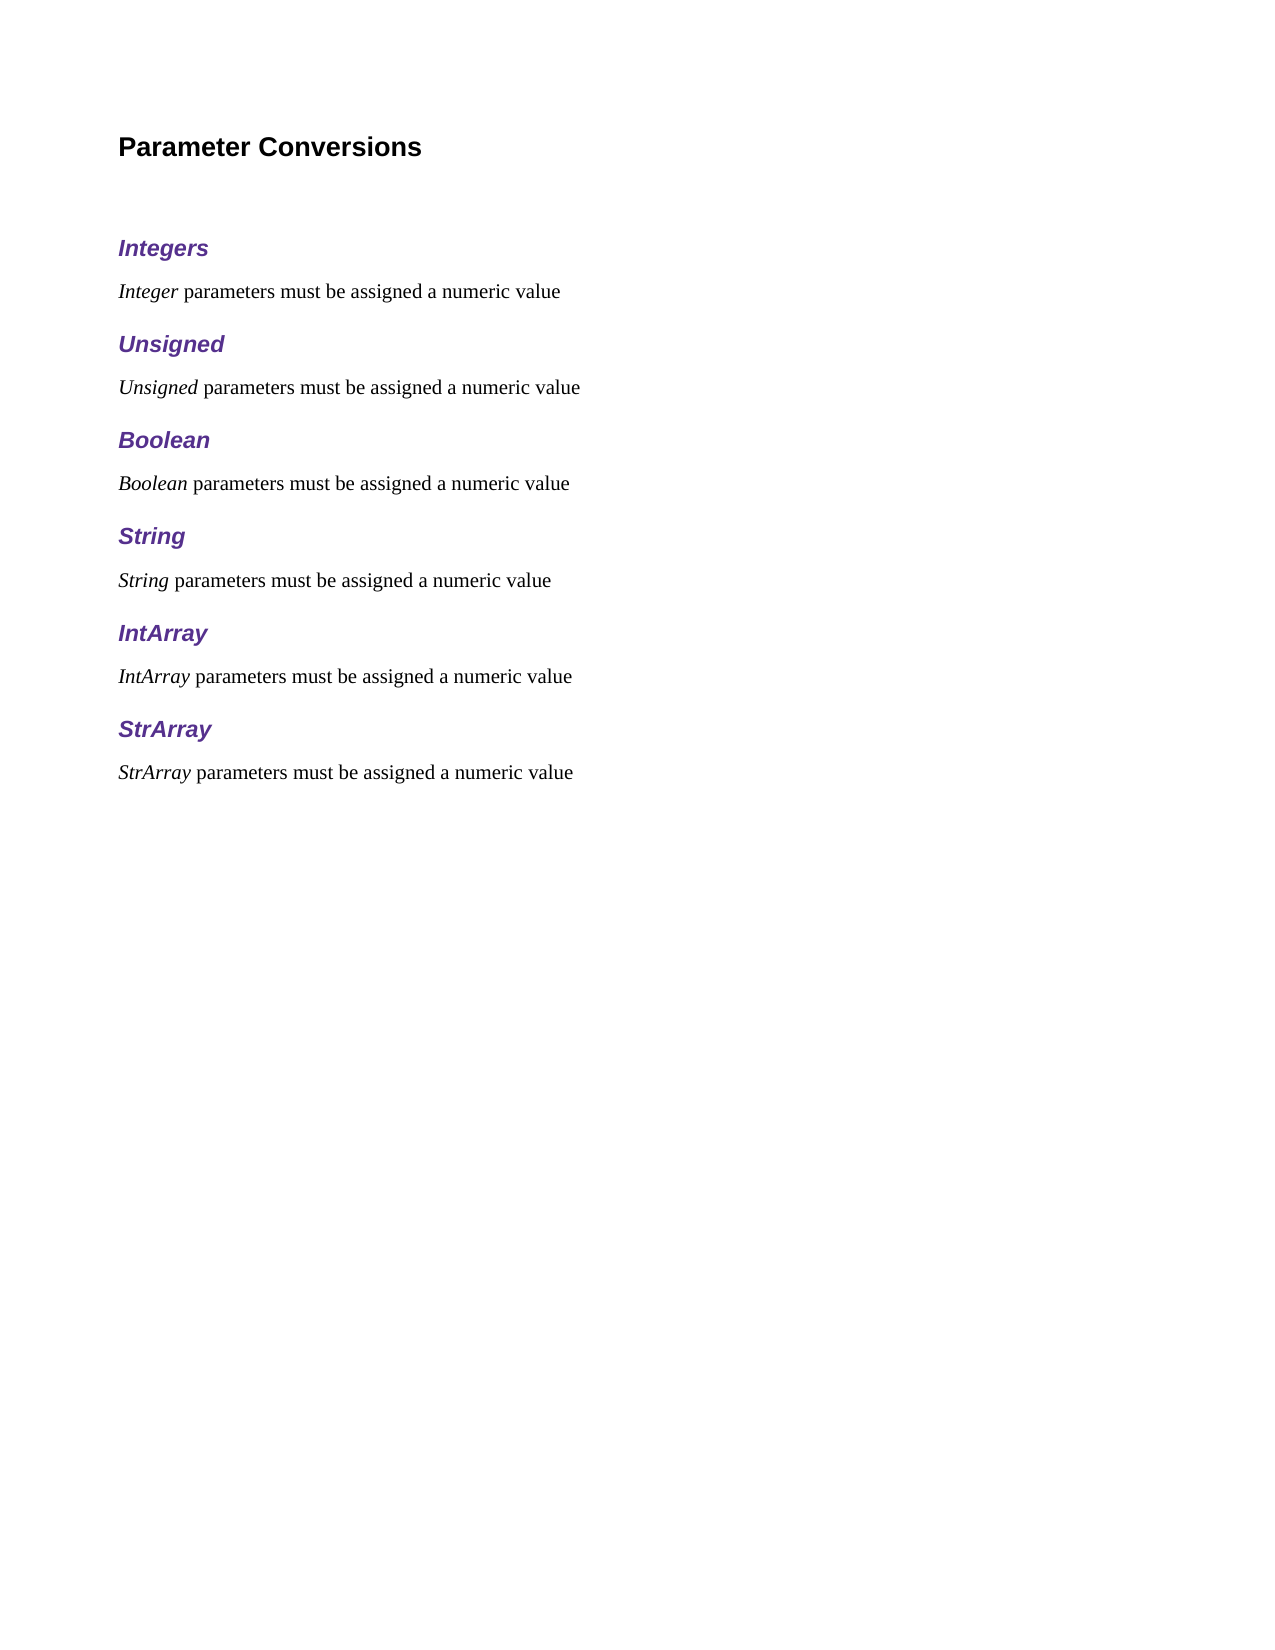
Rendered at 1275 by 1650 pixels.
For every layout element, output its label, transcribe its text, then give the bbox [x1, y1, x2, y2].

text Integer parameters must be assigned a numeric value [118, 279, 1157, 303]
text Boolean parameters must be assigned a numeric value [118, 471, 1157, 495]
subtitle Parameter Conversions [118, 131, 1157, 162]
subtitle IntArray [118, 619, 1157, 646]
subtitle String [118, 523, 1157, 549]
subtitle StrArray [118, 715, 1157, 742]
text Unsigned parameters must be assigned a numeric value [118, 375, 1157, 399]
subtitle Integers [118, 234, 1157, 261]
text IntArray parameters must be assigned a numeric value [118, 664, 1157, 688]
text StrArray parameters must be assigned a numeric value [118, 760, 1157, 784]
subtitle Boolean [118, 427, 1157, 453]
text String parameters must be assigned a numeric value [118, 567, 1157, 592]
subtitle Unsigned [118, 330, 1157, 357]
